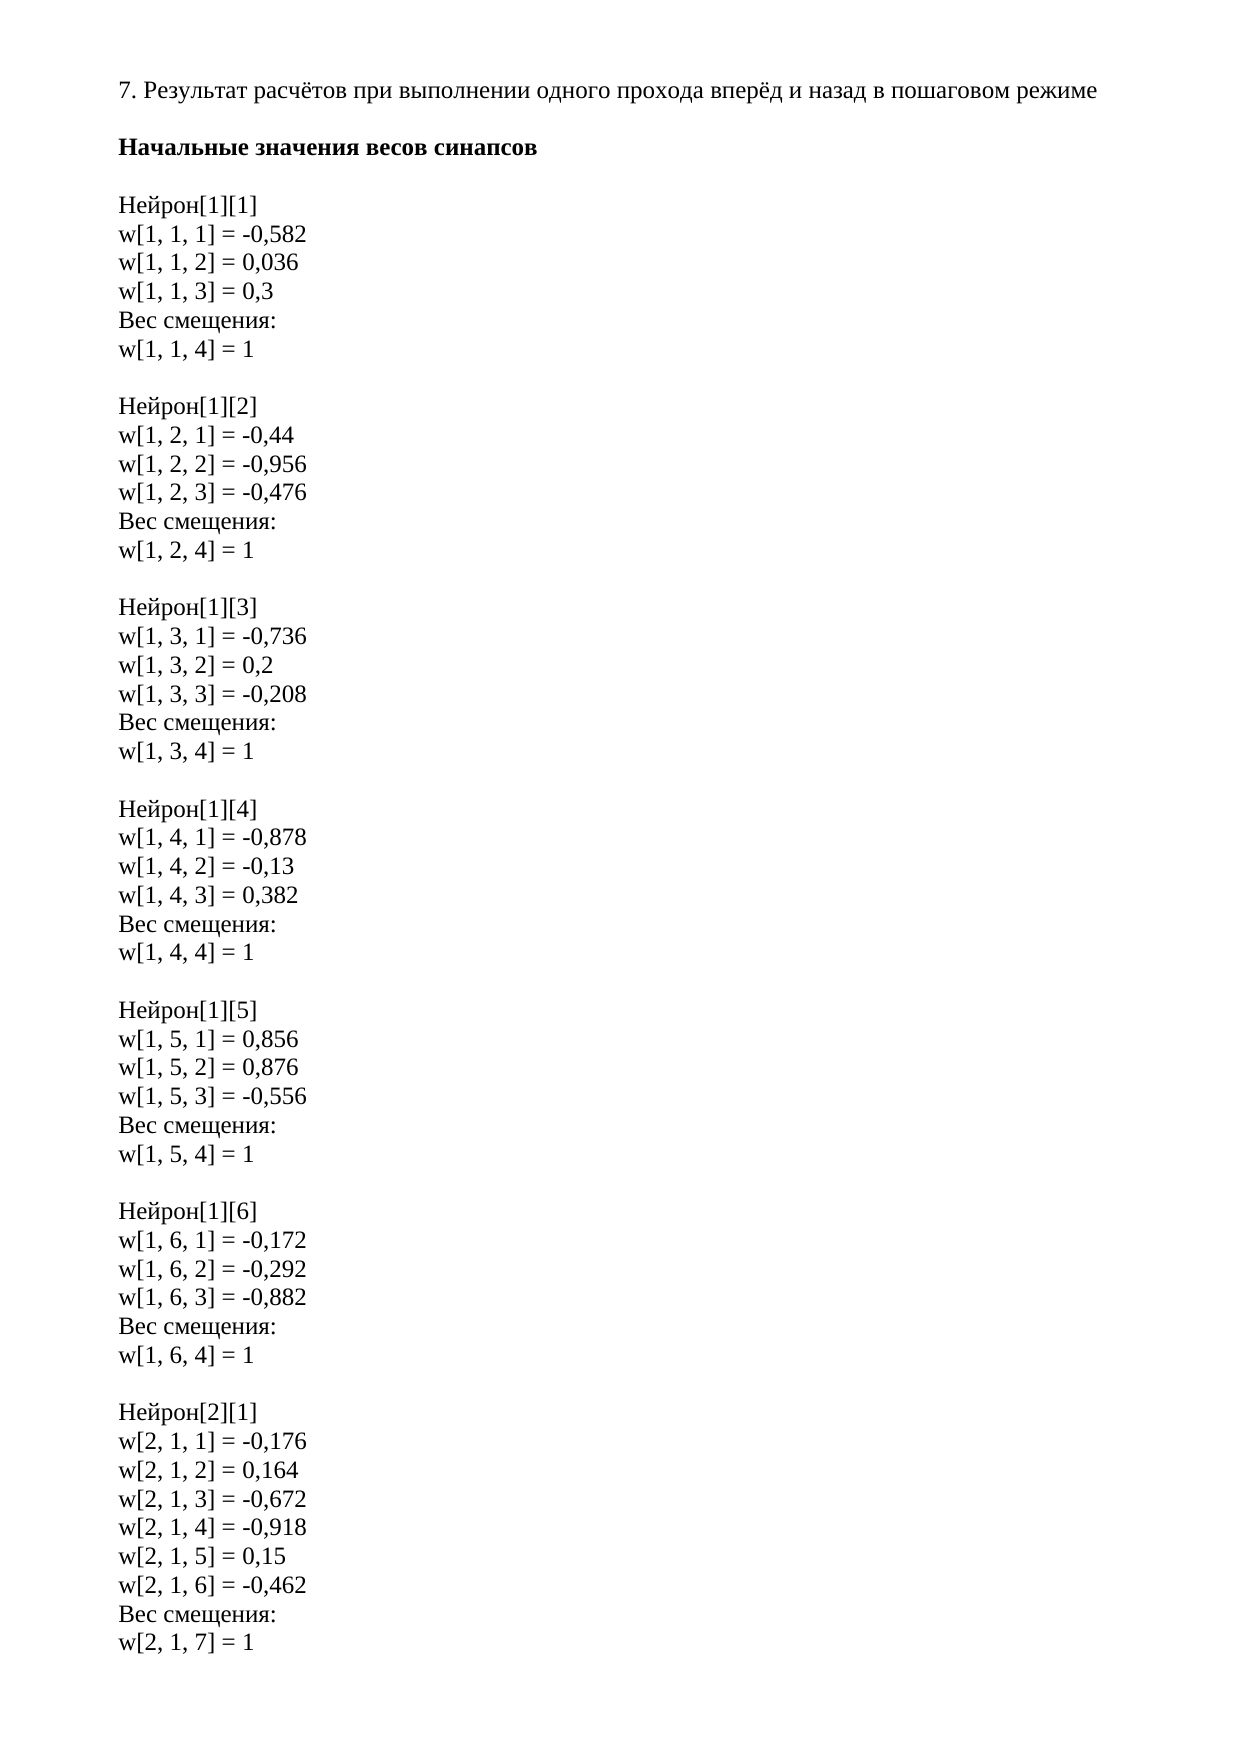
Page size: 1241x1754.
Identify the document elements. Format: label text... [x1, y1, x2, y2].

text Нейрон[1][6] [118, 1196, 1162, 1225]
text w[1, 3, 2] = 0,2 [118, 650, 1162, 679]
text Вес смещения: [118, 305, 1162, 334]
text w[1, 3, 3] = -0,208 [118, 679, 1162, 707]
text w[1, 4, 2] = -0,13 [118, 851, 1162, 880]
text w[1, 6, 3] = -0,882 [118, 1282, 1162, 1311]
text Нейрон[1][4] [118, 794, 1162, 822]
text w[1, 1, 3] = 0,3 [118, 276, 1162, 305]
text w[1, 2, 3] = -0,476 [118, 477, 1162, 506]
text 7. Результат расчётов при выполнении одного прохода вперёд и назад в пошаговом режиме [118, 75, 1162, 104]
text w[1, 3, 1] = -0,736 [118, 621, 1162, 650]
text Нейрон[1][2] [118, 391, 1162, 420]
text w[1, 5, 1] = 0,856 [118, 1024, 1162, 1052]
text w[1, 6, 4] = 1 [118, 1340, 1162, 1369]
text w[1, 4, 1] = -0,878 [118, 822, 1162, 851]
text Вес смещения: [118, 1110, 1162, 1139]
text Начальные значения весов синапсов [118, 132, 1162, 161]
text w[1, 2, 2] = -0,956 [118, 449, 1162, 477]
text w[1, 6, 1] = -0,172 [118, 1225, 1162, 1254]
text w[1, 1, 1] = -0,582 [118, 219, 1162, 247]
text w[2, 1, 3] = -0,672 [118, 1484, 1162, 1512]
text w[1, 3, 4] = 1 [118, 736, 1162, 765]
text Вес смещения: [118, 707, 1162, 736]
text w[1, 1, 4] = 1 [118, 334, 1162, 362]
text w[1, 6, 2] = -0,292 [118, 1254, 1162, 1282]
text Нейрон[1][3] [118, 592, 1162, 621]
text w[2, 1, 2] = 0,164 [118, 1455, 1162, 1484]
text Вес смещения: [118, 1311, 1162, 1340]
text w[2, 1, 5] = 0,15 [118, 1541, 1162, 1570]
text w[1, 5, 2] = 0,876 [118, 1052, 1162, 1081]
text Вес смещения: [118, 1599, 1162, 1627]
text w[2, 1, 1] = -0,176 [118, 1426, 1162, 1455]
text Нейрон[1][5] [118, 995, 1162, 1024]
text w[1, 5, 4] = 1 [118, 1139, 1162, 1167]
text w[1, 4, 3] = 0,382 [118, 880, 1162, 909]
text w[2, 1, 6] = -0,462 [118, 1570, 1162, 1599]
text w[2, 1, 4] = -0,918 [118, 1512, 1162, 1541]
text Вес смещения: [118, 909, 1162, 937]
text Нейрон[1][1] [118, 190, 1162, 219]
text w[1, 2, 4] = 1 [118, 535, 1162, 564]
text Нейрон[2][1] [118, 1397, 1162, 1426]
text w[1, 4, 4] = 1 [118, 937, 1162, 966]
text Вес смещения: [118, 506, 1162, 535]
text w[1, 5, 3] = -0,556 [118, 1081, 1162, 1110]
text w[2, 1, 7] = 1 [118, 1627, 1162, 1656]
text w[1, 2, 1] = -0,44 [118, 420, 1162, 449]
text w[1, 1, 2] = 0,036 [118, 247, 1162, 276]
